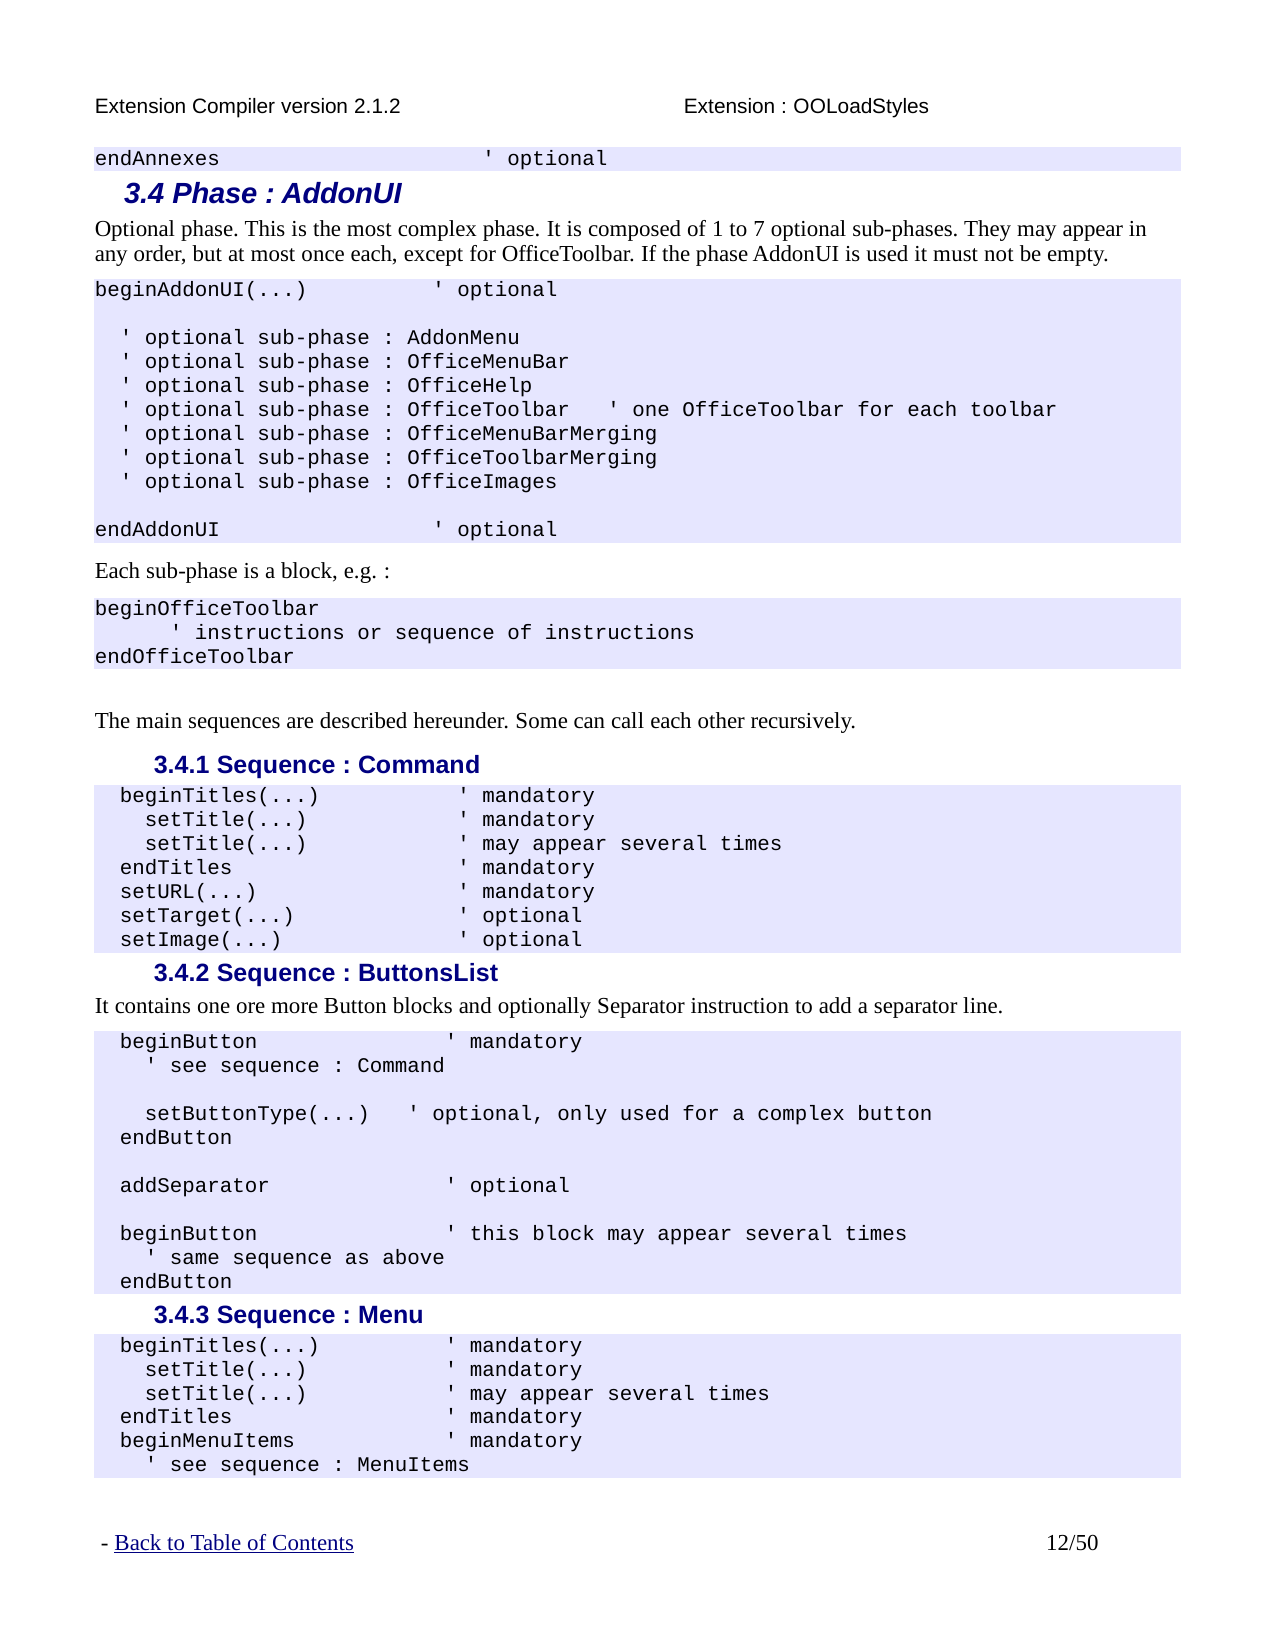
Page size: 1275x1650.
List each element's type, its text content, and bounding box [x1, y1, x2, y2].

text endButton [94, 1127, 1181, 1151]
text The main sequences are described hereunder. Some can call each other recursively. [94, 707, 1181, 733]
subtitle Phase : AddonUI [124, 177, 1181, 210]
subtitle Sequence : Command [153, 751, 1181, 779]
text ' optional sub-phase : OfficeImages [94, 471, 1181, 495]
text Optional phase. This is the most complex phase. It is composed of 1 to 7 optional sub-phases. They may appear in any order, but at most once each, except for OfficeToolbar. If the phase AddonUI is used it must not be empty. [94, 216, 1181, 267]
text setTitle(...) ' may appear several times [94, 833, 1181, 857]
text ' see sequence : MenuItems [94, 1454, 1181, 1478]
text beginOfficeToolbar [94, 598, 1181, 622]
text ' optional sub-phase : OfficeHelp [94, 375, 1181, 399]
text beginButton ' this block may appear several times [94, 1223, 1181, 1247]
text setTitle(...) ' mandatory [94, 809, 1181, 833]
text Each sub-phase is a block, e.g. : [94, 557, 1181, 583]
text setImage(...) ' optional [94, 929, 1181, 953]
text beginTitles(...) ' mandatory [94, 1334, 1181, 1358]
text setTitle(...) ' mandatory [94, 1358, 1181, 1382]
text ' optional sub-phase : OfficeToolbarMerging [94, 447, 1181, 471]
text endTitles ' mandatory [94, 1406, 1181, 1430]
text endAddonUI ' optional [94, 519, 1181, 543]
text setTarget(...) ' optional [94, 905, 1181, 929]
text beginMenuItems ' mandatory [94, 1430, 1181, 1454]
text ' instructions or sequence of instructions [94, 622, 1181, 646]
text ' see sequence : Command [94, 1055, 1181, 1079]
text ' same sequence as above [94, 1247, 1181, 1271]
text endOfficeToolbar [94, 646, 1181, 669]
text ' optional sub-phase : OfficeMenuBarMerging [94, 423, 1181, 447]
text beginButton ' mandatory [94, 1031, 1181, 1055]
text ' optional sub-phase : OfficeToolbar ' one OfficeToolbar for each toolbar [94, 399, 1181, 423]
text setURL(...) ' mandatory [94, 881, 1181, 905]
subtitle Sequence : ButtonsList [153, 959, 1181, 987]
text setButtonType(...) ' optional, only used for a complex button [94, 1103, 1181, 1127]
text endButton [94, 1271, 1181, 1294]
text endTitles ' mandatory [94, 857, 1181, 881]
text ' optional sub-phase : AddonMenu [94, 327, 1181, 351]
text beginTitles(...) ' mandatory [94, 785, 1181, 809]
text endAnnexes ' optional [94, 147, 1181, 171]
text ' optional sub-phase : OfficeMenuBar [94, 351, 1181, 375]
subtitle Sequence : Menu [153, 1301, 1181, 1328]
text setTitle(...) ' may appear several times [94, 1382, 1181, 1406]
text addSeparator ' optional [94, 1175, 1181, 1199]
text beginAddonUI(...) ' optional [94, 279, 1181, 303]
text It contains one ore more Button blocks and optionally Separator instruction to add a separator line. [94, 993, 1181, 1018]
